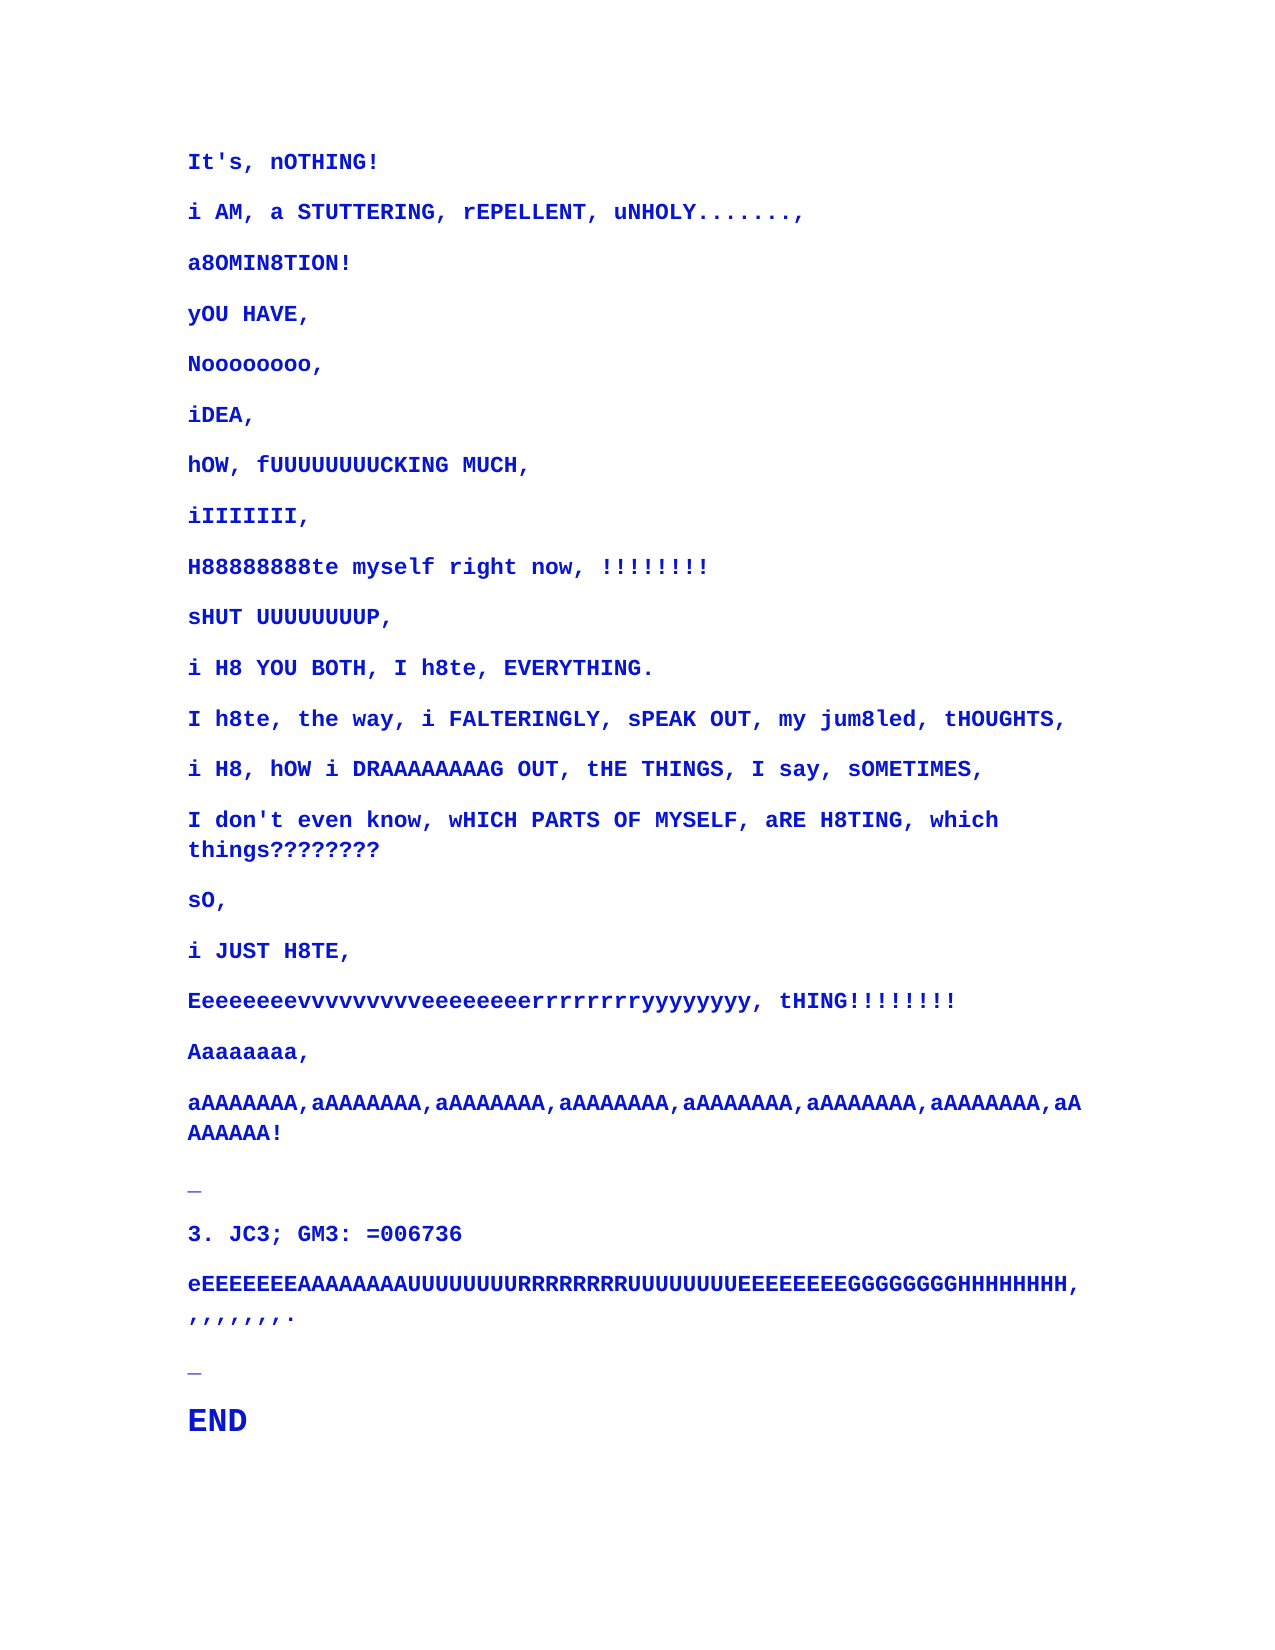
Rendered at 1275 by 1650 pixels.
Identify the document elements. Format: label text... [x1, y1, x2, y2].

text 3. JC3; GM3: =006736 [187, 1222, 1087, 1248]
text i JUST H8TE, [187, 939, 1087, 965]
text hOW, fUUUUUUUUCKING MUCH, [187, 454, 1087, 480]
text Aaaaaaaa, [187, 1040, 1087, 1066]
text i H8 YOU BOTH, I h8te, EVERYTHING. [187, 656, 1087, 682]
text yOU HAVE, [187, 302, 1087, 328]
text H88888888te myself right now, !!!!!!!! [187, 555, 1087, 581]
text sHUT UUUUUUUUP, [187, 606, 1087, 632]
text aAAAAAAA,aAAAAAAA,aAAAAAAA,aAAAAAAA,aAAAAAAA,aAAAAAAA,aAAAAAAA,aAAAAAAA! [187, 1091, 1087, 1147]
text I don't even know, wHICH PARTS OF MYSELF, aRE H8TING, which things???????? [187, 808, 1087, 864]
text sO, [187, 888, 1087, 914]
text I h8te, the way, i FALTERINGLY, sPEAK OUT, my jum8led, tHOUGHTS, [187, 707, 1087, 733]
text Eeeeeeeevvvvvvvvveeeeeeeerrrrrrrryyyyyyyy, tHING!!!!!!!! [187, 990, 1087, 1016]
text END [187, 1404, 1087, 1442]
text It's, nOTHING! [187, 150, 1087, 176]
text a8OMIN8TION! [187, 251, 1087, 277]
text iIIIIIII, [187, 504, 1087, 530]
text _ [187, 1171, 1087, 1197]
text eEEEEEEEAAAAAAAAUUUUUUUURRRRRRRRUUUUUUUUEEEEEEEEGGGGGGGGHHHHHHHH,,,,,,,,. [187, 1273, 1087, 1328]
text i H8, hOW i DRAAAAAAAAG OUT, tHE THINGS, I say, sOMETIMES, [187, 757, 1087, 783]
text _ [187, 1353, 1087, 1379]
text i AM, a STUTTERING, rEPELLENT, uNHOLY......., [187, 201, 1087, 227]
text iDEA, [187, 403, 1087, 429]
text Noooooooo, [187, 352, 1087, 378]
